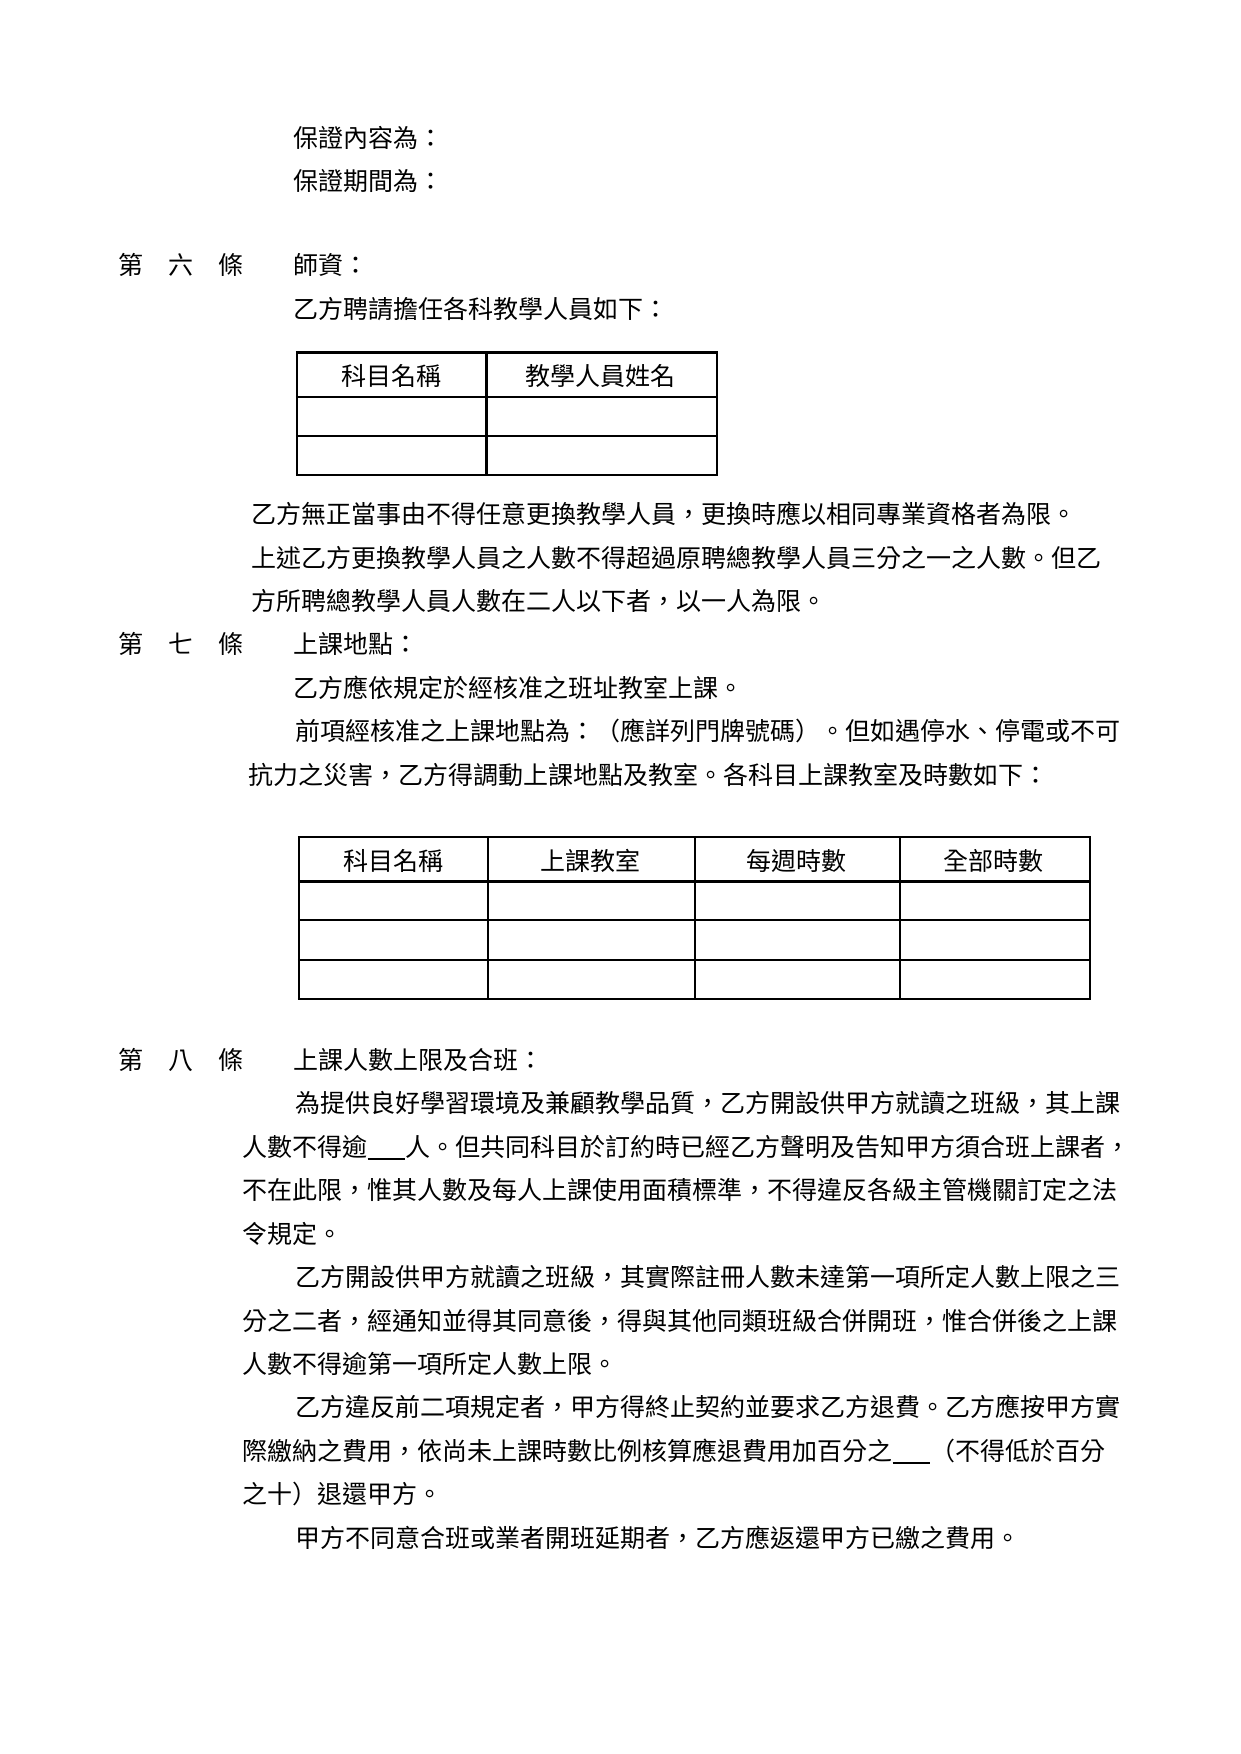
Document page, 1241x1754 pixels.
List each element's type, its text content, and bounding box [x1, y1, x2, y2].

table_cell [488, 398, 716, 435]
table_cell [300, 921, 487, 958]
table_cell [696, 883, 899, 919]
table_cell [488, 437, 716, 474]
table_cell [696, 921, 899, 958]
table_cell [298, 437, 485, 474]
table_cell [489, 961, 694, 997]
table_cell [489, 921, 694, 958]
text 第 七 條 上課地點： [118, 625, 1122, 661]
table_cell [298, 398, 485, 435]
table_cell [300, 961, 487, 997]
table_cell [901, 883, 1089, 919]
table_header 科目名稱 [300, 838, 487, 880]
text 第 八 條 上課人數上限及合班： [118, 1040, 1122, 1077]
text 乙方違反前二項規定者，甲方得終止契約並要求乙方退費。乙方應按甲方實際繳納之費用，依尚未上課時數比例核算應退費用加百分之 （不得低於百分之十）退還甲方。 [242, 1388, 1122, 1511]
text 乙方開設供甲方就讀之班級，其實際註冊人數未達第一項所定人數上限之三分之二者，經通知並得其同意後，得與其他同類班級合併開班，惟合併後之上課人數不得逾第一項所定人數上限。 [242, 1258, 1122, 1381]
table_header 科目名稱 [298, 354, 485, 396]
text 第 六 條 師資： [118, 246, 1122, 282]
table_cell [901, 961, 1089, 997]
table_header 全部時數 [901, 838, 1089, 880]
text 保證內容為： [118, 118, 1122, 154]
text 上述乙方更換教學人員之人數不得超過原聘總教學人員三分之一之人數。但乙方所聘總教學人員人數在二人以下者，以一人為限。 [251, 538, 1122, 618]
table_header 上課教室 [489, 838, 694, 880]
text 乙方應依規定於經核准之班址教室上課。 [118, 668, 1122, 704]
text 甲方不同意合班或業者開班延期者，乙方應返還甲方已繳之費用。 [242, 1518, 1122, 1554]
table_cell [696, 961, 899, 997]
table_header 教學人員姓名 [488, 354, 716, 396]
text 乙方無正當事由不得任意更換教學人員，更換時應以相同專業資格者為限。 [251, 494, 1122, 531]
text 保證期間為： [118, 162, 1122, 198]
table_cell [300, 883, 487, 919]
table_header 每週時數 [696, 838, 899, 880]
text 乙方聘請擔任各科教學人員如下： [118, 289, 1122, 326]
table_cell [901, 921, 1089, 958]
table_cell [489, 883, 694, 919]
text 前項經核准之上課地點為：（應詳列門牌號碼）。但如遇停水、停電或不可抗力之災害，乙方得調動上課地點及教室。各科目上課教室及時數如下： [248, 712, 1122, 791]
text 為提供良好學習環境及兼顧教學品質，乙方開設供甲方就讀之班級，其上課人數不得逾 人。但共同科目於訂約時已經乙方聲明及告知甲方須合班上課者，不在此限，惟其人數及每人上課使用面積標準，不得違反各級主管機關訂定之法令規定。 [242, 1084, 1122, 1250]
